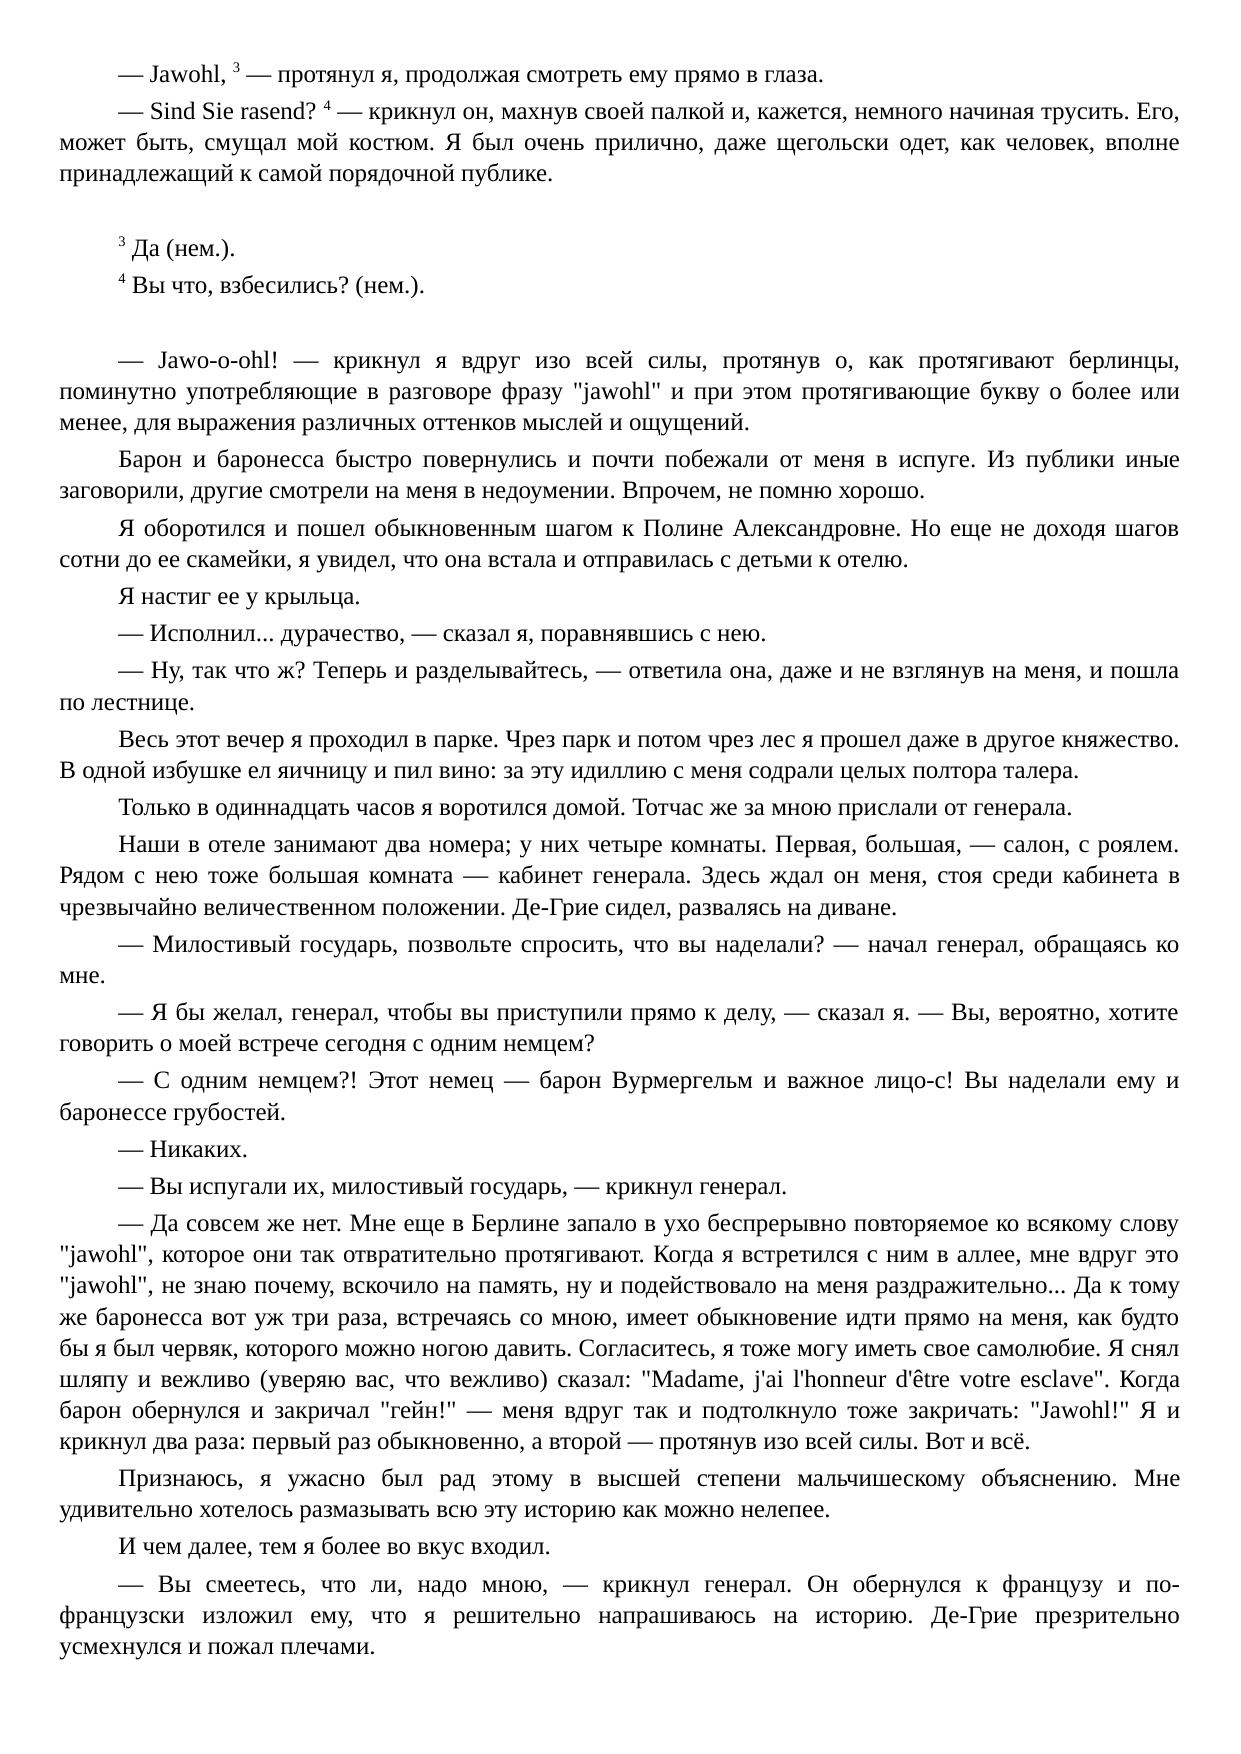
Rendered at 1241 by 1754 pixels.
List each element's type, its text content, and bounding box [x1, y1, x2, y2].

text Только в одиннадцать часов я воротился домой. Тотчас же за мною прислали от генерала. [59, 792, 1181, 821]
text 4 Вы что, взбесились? (нем.). [59, 270, 1181, 299]
text — Исполнил... дурачество, — сказал я, поравнявшись с нею. [59, 618, 1181, 647]
text — Милостивый государь, позвольте спросить, что вы наделали? — начал генерал, обращаясь ко мне. [59, 929, 1181, 989]
text Я оборотился и пошел обыкновенным шагом к Полине Александровне. Но еще не доходя шагов сотни до ее скамейки, я увидел, что она встала и отправилась с детьми к отелю. [59, 513, 1181, 572]
text Наши в отеле занимают два номера; у них четыре комнаты. Первая, большая, — салон, с роялем. Рядом с нею тоже большая комната — кабинет генерала. Здесь ждал он меня, стоя среди кабинета в чрезвычайно величественном положении. Де-Грие сидел, развалясь на диване. [59, 829, 1181, 920]
text Признаюсь, я ужасно был рад этому в высшей степени мальчишескому объяснению. Мне удивительно хотелось размазывать всю эту историю как можно нелепее. [59, 1463, 1181, 1523]
text 3 Да (нем.). [59, 233, 1181, 262]
text — Вы испугали их, милостивый государь, — крикнул генерал. [59, 1171, 1181, 1200]
text — Ну, так что ж? Теперь и разделывайтесь, — ответила она, даже и не взглянув на меня, и пошла по лестнице. [59, 656, 1181, 715]
text — Да совсем же нет. Мне еще в Берлине запало в ухо беспрерывно повторяемое ко всякому слову "jawohl", которое они так отвратительно протягивают. Когда я встретился с ним в аллее, мне вдруг это "jawohl", не знаю почему, вскочило на память, ну и подействовало на меня раздражительно... Да к тому же баронесса вот уж три раза, встречаясь со мною, имеет обыкновение идти прямо на меня, как будто бы я был червяк, которого можно ногою давить. Согласитесь, я тоже могу иметь свое самолюбие. Я снял шляпу и вежливо (уверяю вас, что вежливо) сказал: "Madame, j'ai l'honneur d'être votre esclave". Когда барон обернулся и закричал "гейн!" — меня вдруг так и подтолкнуло тоже закричать: "Jawohl!" Я и крикнул два раза: первый раз обыкновенно, а второй — протянув изо всей силы. Вот и всё. [59, 1208, 1181, 1454]
text Весь этот вечер я проходил в парке. Чрез парк и потом чрез лес я прошел даже в другое княжество. В одной избушке ел яичницу и пил вино: за эту идиллию с меня содрали целых полтора талера. [59, 724, 1181, 784]
text — Никаких. [59, 1134, 1181, 1163]
text И чем далее, тем я более во вкус входил. [59, 1531, 1181, 1560]
text — Jawohl, 3 — протянул я, продолжая смотреть ему прямо в глаза. [59, 59, 1181, 88]
text Барон и баронесса быстро повернулись и почти побежали от меня в испуге. Из публики иные заговорили, другие смотрели на меня в недоумении. Впрочем, не помню хорошо. [59, 444, 1181, 504]
text — Jawo-o-ohl! — крикнул я вдруг изо всей силы, протянув о, как протягивают берлинцы, поминутно употребляющие в разговоре фразу "jawohl" и при этом протягивающие букву о более или менее, для выражения различных оттенков мыслей и ощущений. [59, 345, 1181, 436]
text — С одним немцем?! Этот немец — барон Вурмергельм и важное лицо-с! Вы наделали ему и баронессе грубостей. [59, 1066, 1181, 1125]
text — Я бы желал, генерал, чтобы вы приступили прямо к делу, — сказал я. — Вы, вероятно, хотите говорить о моей встрече сегодня с одним немцем? [59, 997, 1181, 1057]
text — Вы смеетесь, что ли, надо мною, — крикнул генерал. Он обернулся к французу и по-французски изложил ему, что я решительно напрашиваюсь на историю. Де-Грие презрительно усмехнулся и пожал плечами. [59, 1569, 1181, 1659]
text — Sind Sie rasend? 4 — крикнул он, махнув своей палкой и, кажется, немного начиная трусить. Его, может быть, смущал мой костюм. Я был очень прилично, даже щегольски одет, как человек, вполне принадлежащий к самой порядочной публике. [59, 96, 1181, 187]
text Я настиг ее у крыльца. [59, 581, 1181, 610]
